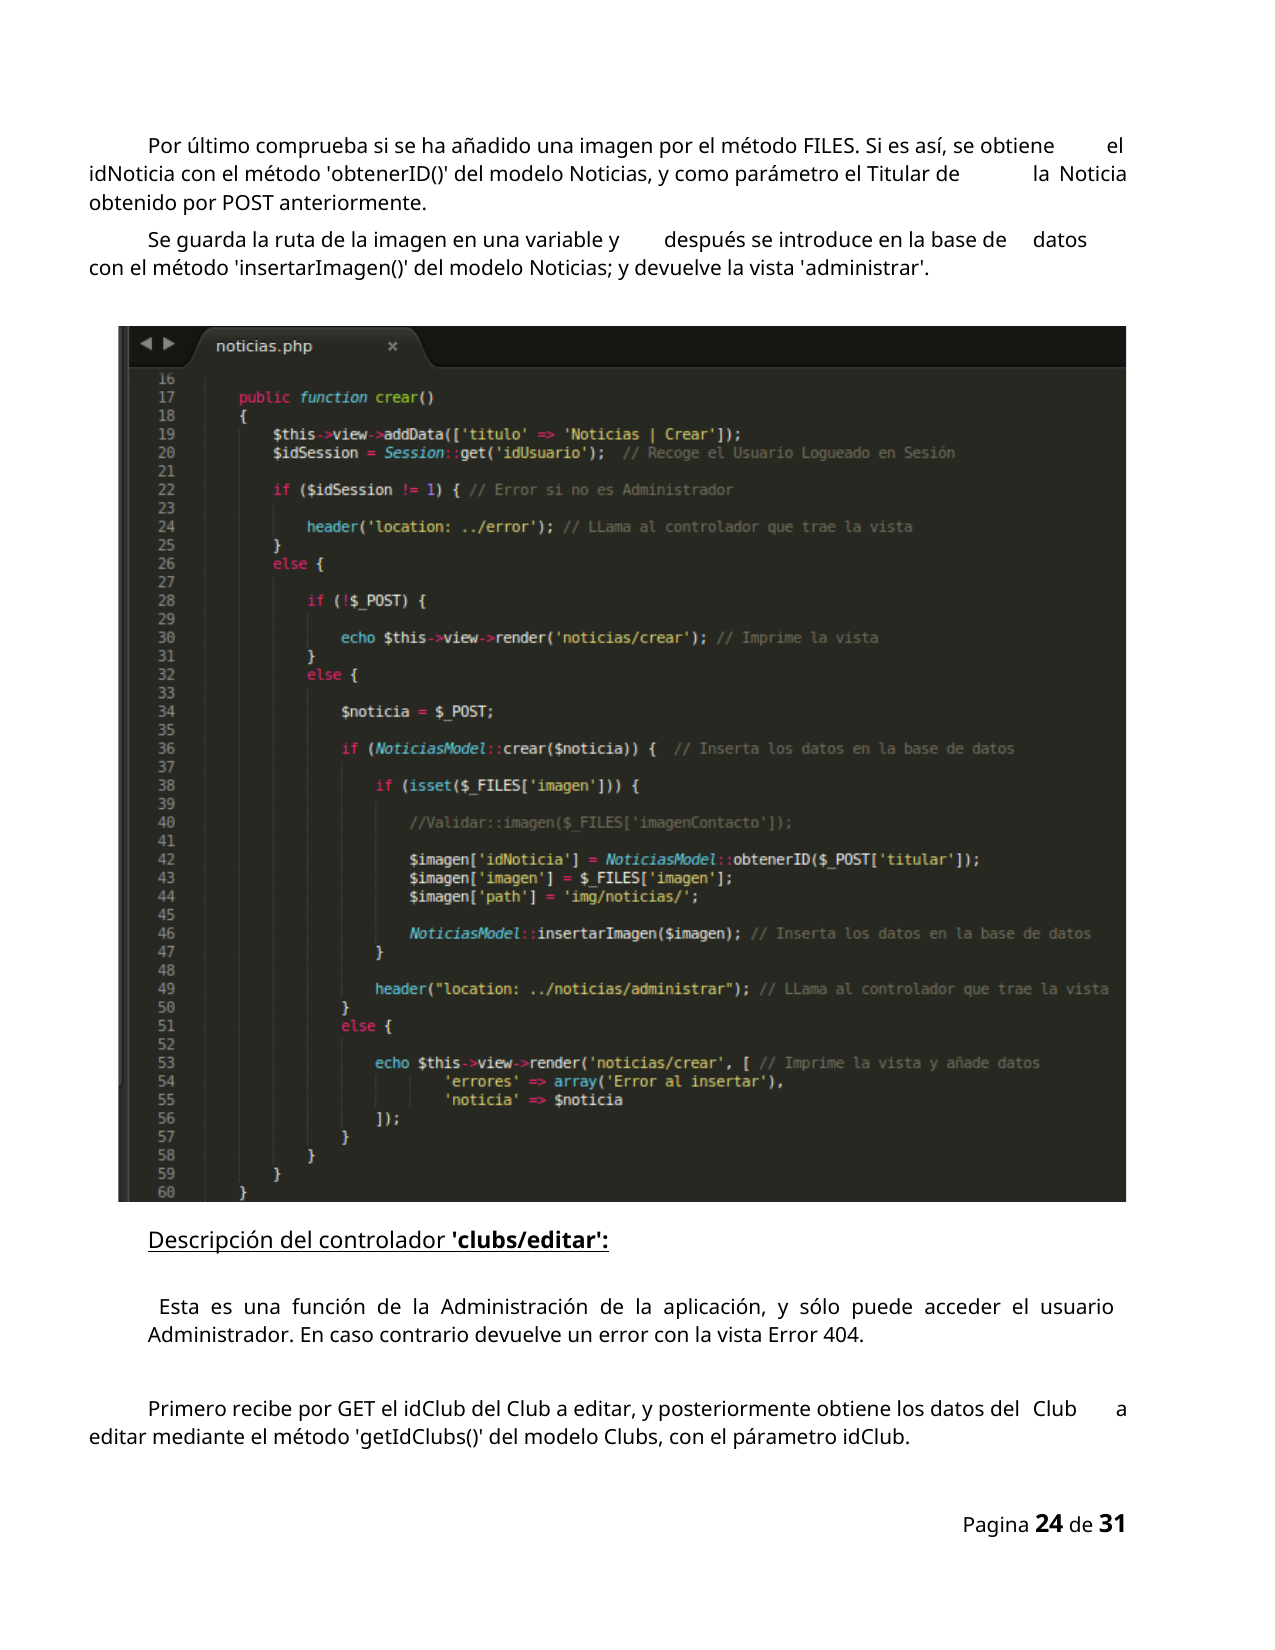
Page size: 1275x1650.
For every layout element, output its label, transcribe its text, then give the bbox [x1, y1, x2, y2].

picture [118, 326, 1127, 1202]
text Descripción del controlador 'clubs/editar': [89, 1224, 1127, 1255]
text Por último comprueba si se ha añadido una imagen por el método FILES. Si es así, se obtiene el idNoticia con el método 'obtenerID()' del modelo Noticias, y como parámetro el Titular de la Noticia obtenido por POST anteriormente. [89, 131, 1127, 216]
text Esta es una función de la Administración de la aplicación, y sólo puede acceder el usuario Administrador. En caso contrario devuelve un error con la vista Error 404. [89, 1292, 1127, 1349]
text Se guarda la ruta de la imagen en una variable y después se introduce en la base de datos con el método 'insertarImagen()' del modelo Noticias; y devuelve la vista 'administrar'. [89, 225, 1127, 282]
text Primero recibe por GET el idClub del Club a editar, y posteriormente obtiene los datos del Club a editar mediante el método 'getIdClubs()' del modelo Clubs, con el párametro idClub. [89, 1394, 1127, 1451]
